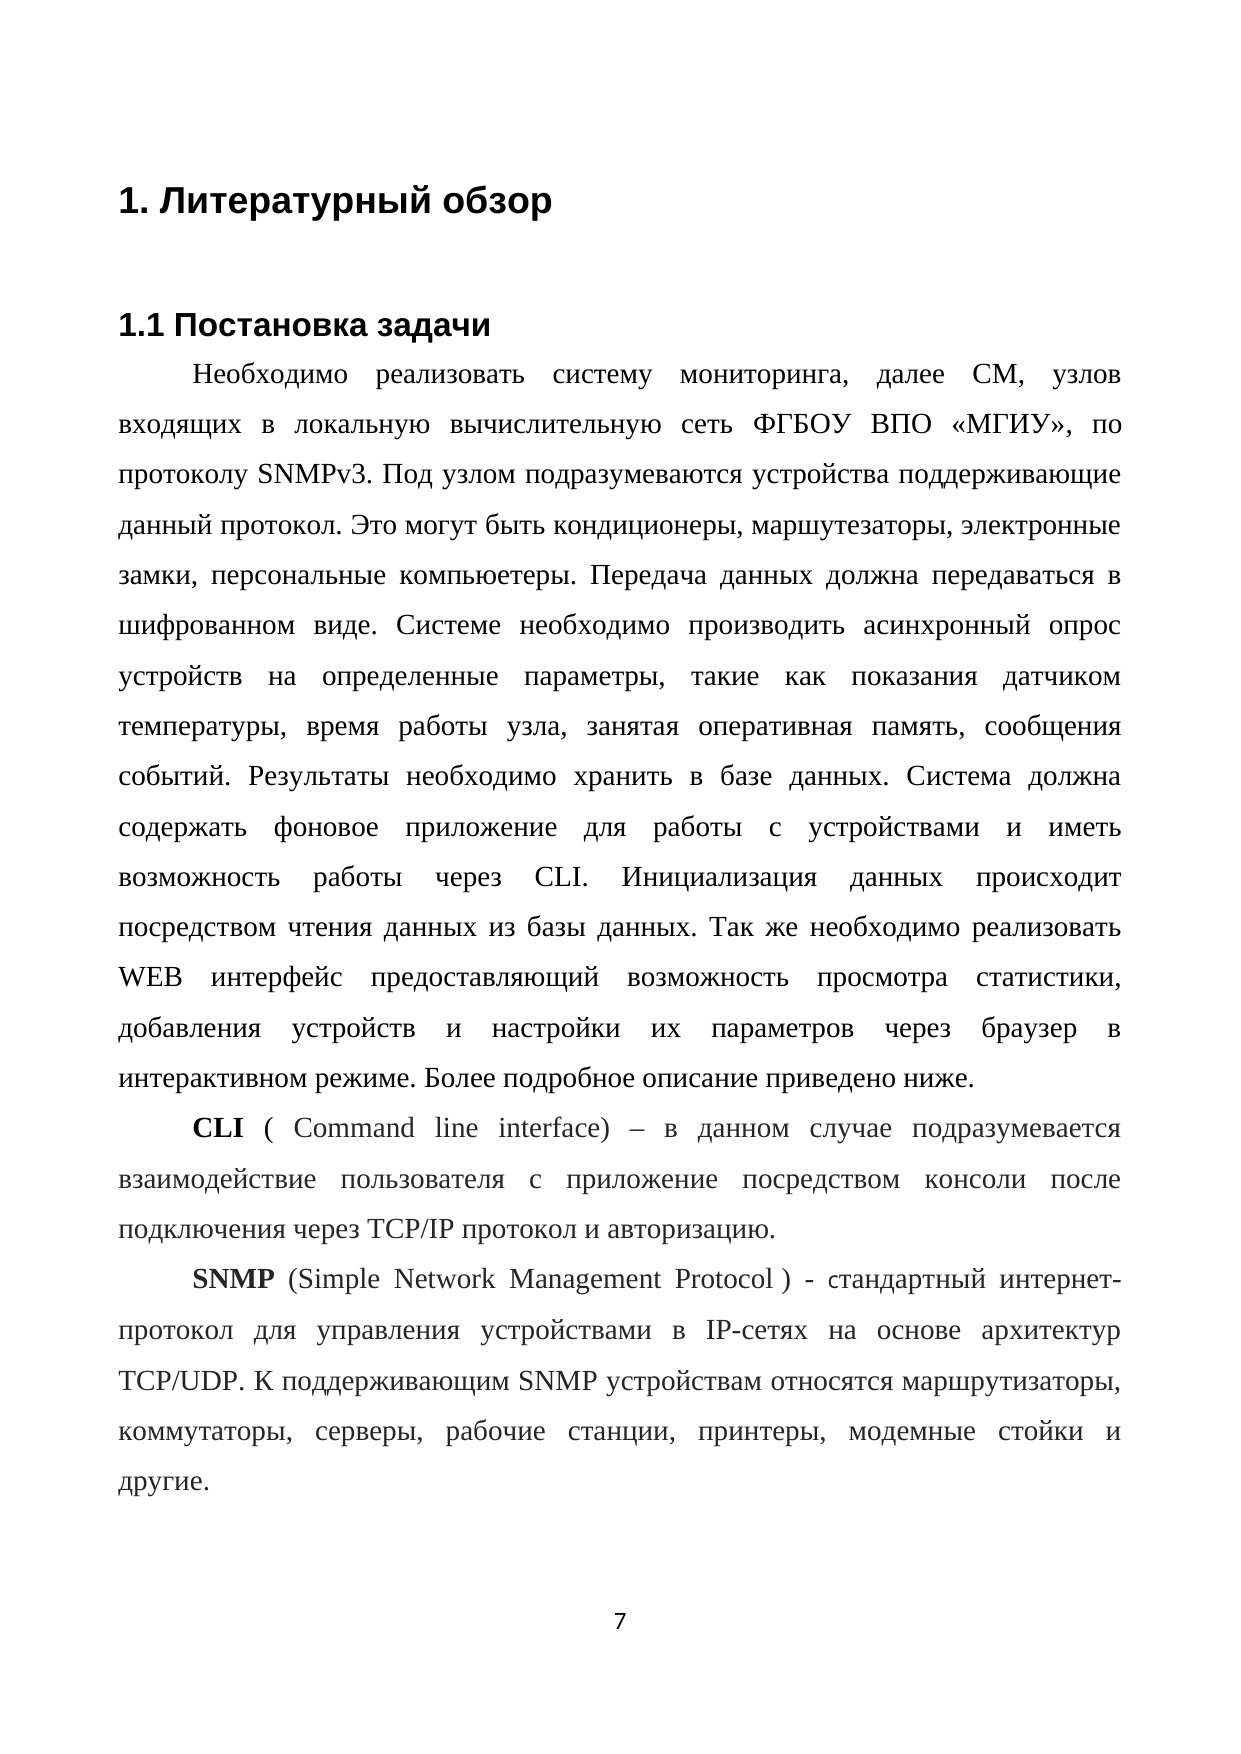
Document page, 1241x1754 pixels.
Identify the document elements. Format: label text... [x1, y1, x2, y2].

text Необходимо реализовать систему мониторинга, далее СМ, узлов входящих в локальную вычислительную сеть ФГБОУ ВПО «МГИУ», по протоколу SNMPv3. Под узлом подразумеваются устройства поддерживающие данный протокол. Это могут быть кондиционеры, маршутезаторы, электронные замки, персональные компьюетеры. Передача данных должна передаваться в шифрованном виде. Системе необходимо производить асинхронный опрос устройств на определенные параметры, такие как показания датчиком температуры, время работы узла, занятая оперативная память, сообщения событий. Результаты необходимо хранить в базе данных. Система должна содержать фоновое приложение для работы с устройствами и иметь возможность работы через CLI. Инициализация данных происходит посредством чтения данных из базы данных. Так же необходимо реализовать WEB интерфейс предоставляющий возможность просмотра статистики, добавления устройств и настройки их параметров через браузер в интерактивном режиме. Более подробное описание приведено ниже. [118, 356, 1122, 1094]
subtitle 1. Литературный обзор [118, 178, 1122, 221]
subtitle 1.1 Постановка задачи [118, 305, 1122, 343]
text CLI ( Command line interface) – в данном случае подразумевается взаимодействие пользователя с приложение посредством консоли после подключения через TCP/IP протокол и авторизацию. [118, 1111, 1122, 1245]
text SNMP (Simple Network Management Protocol ) - стандартный интернет-протокол для управления устройствами в IP-сетях на основе архитектур TCP/UDP. К поддерживающим SNMP устройствам относятся маршрутизаторы, коммутаторы, серверы, рабочие станции, принтеры, модемные стойки и другие. [118, 1261, 1122, 1497]
